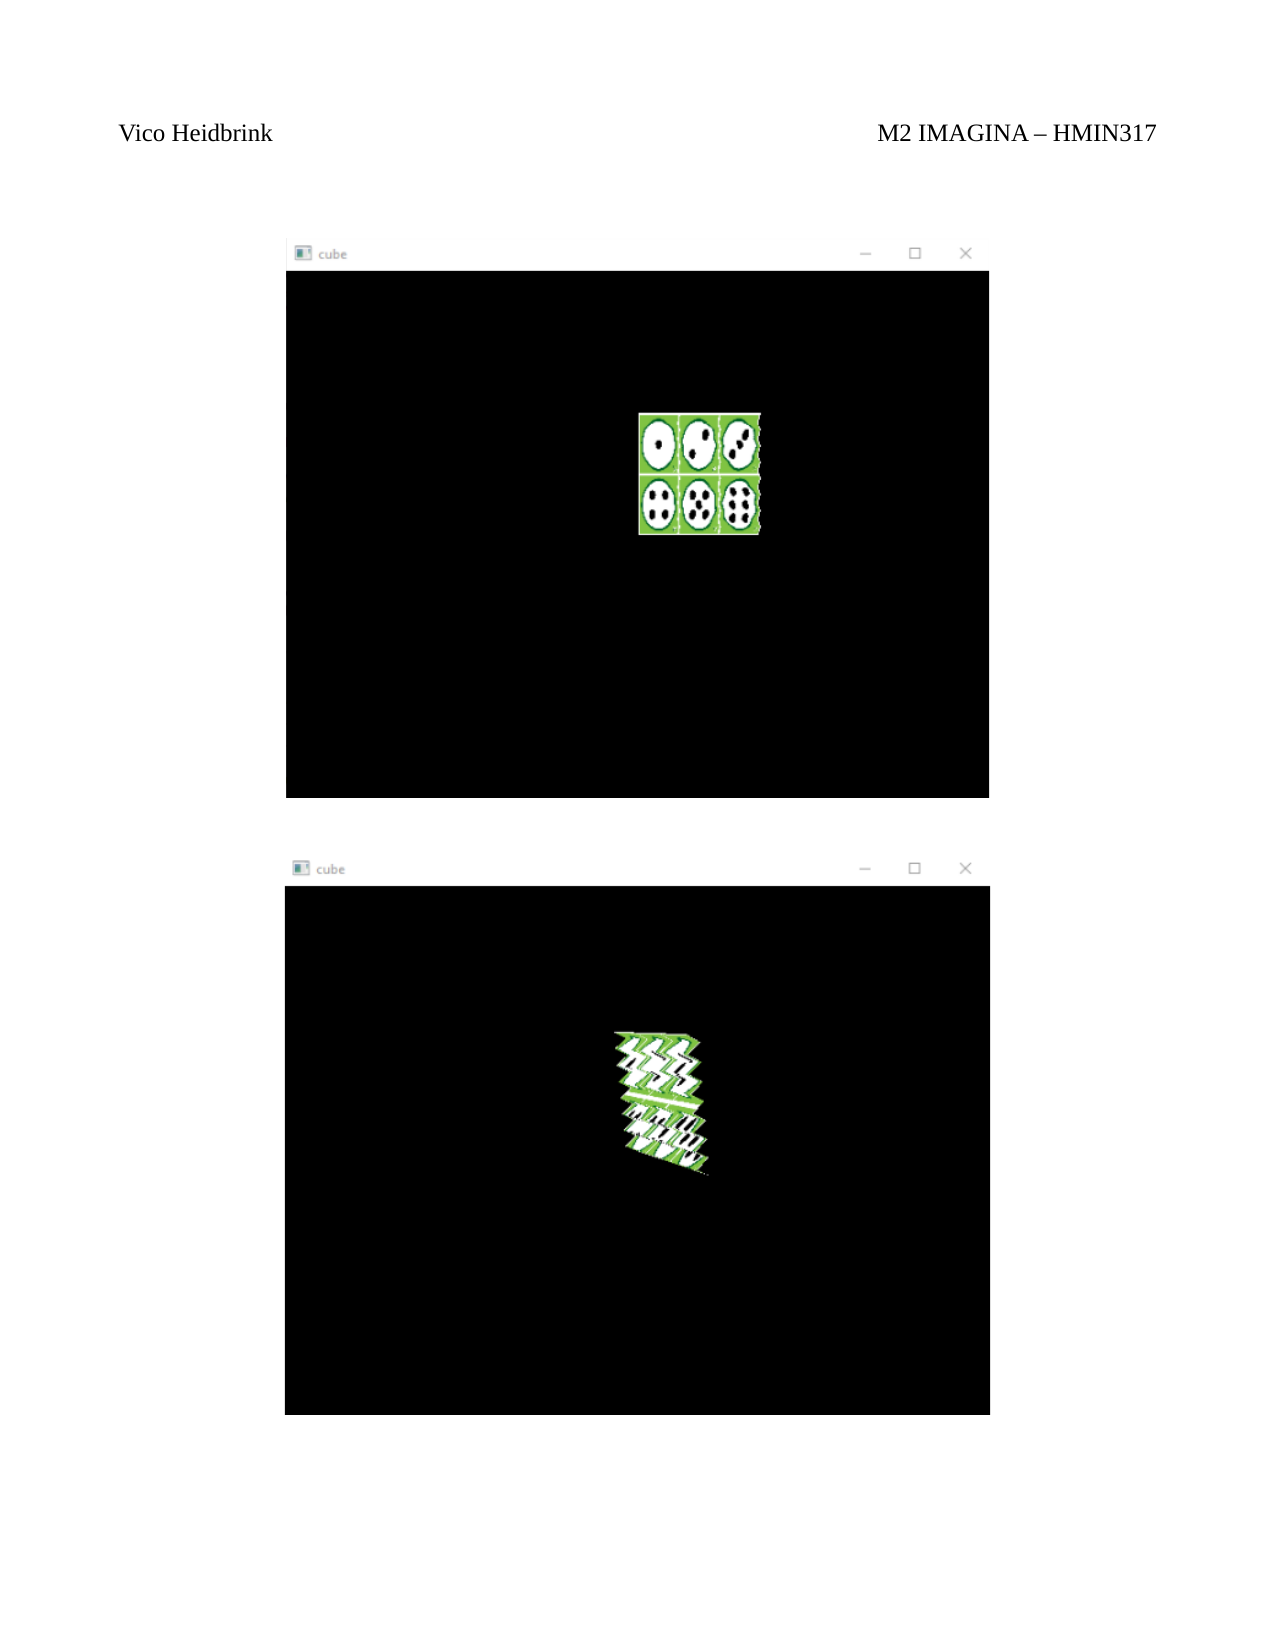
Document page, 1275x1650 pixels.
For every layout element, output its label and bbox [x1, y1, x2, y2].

picture [284, 853, 991, 1415]
picture [286, 238, 990, 798]
